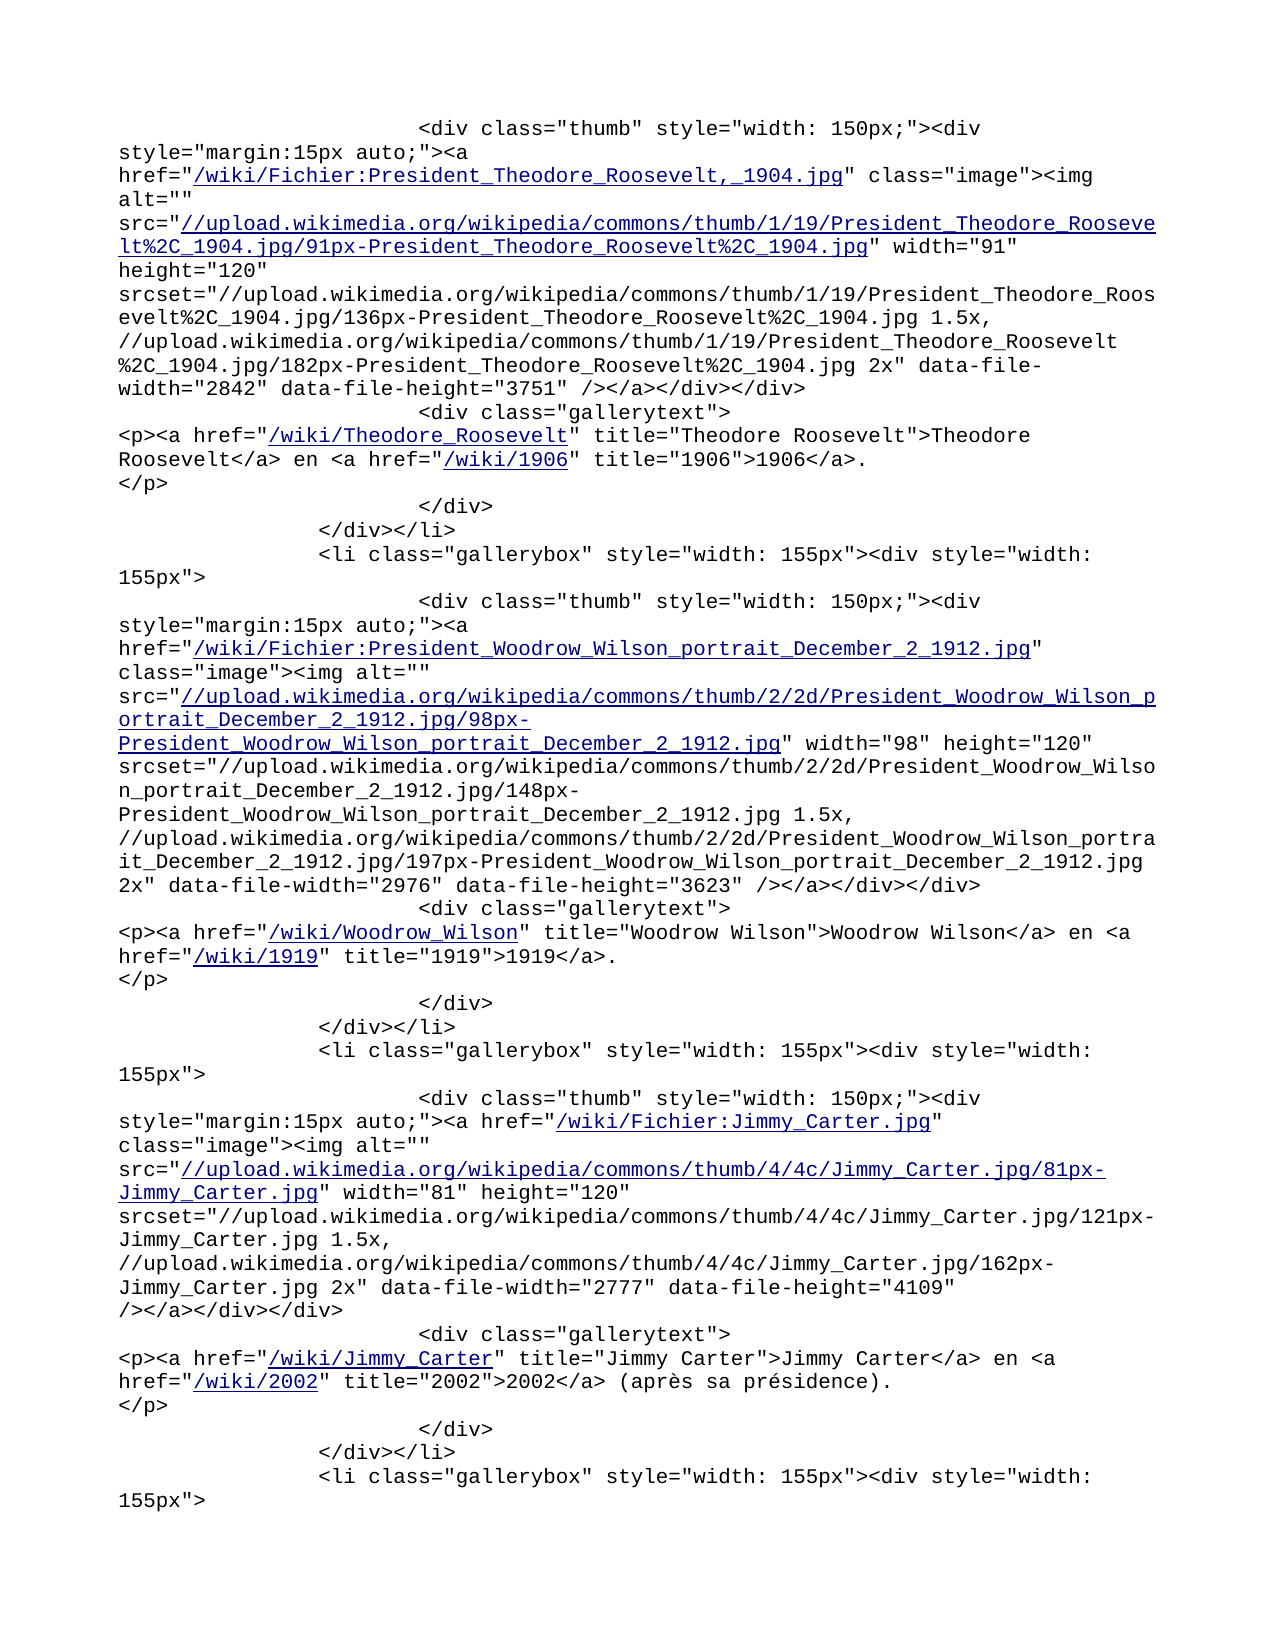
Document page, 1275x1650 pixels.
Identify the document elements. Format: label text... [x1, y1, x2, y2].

text </div> [118, 993, 1157, 1017]
text <div class="gallerytext"> [118, 1324, 1157, 1348]
text </div> [118, 496, 1157, 520]
text <div class="thumb" style="width: 150px;"><div style="margin:15px auto;"><a href="/wiki/Fichier:Jimmy_Carter.jpg" class="image"><img alt="" src="//upload.wikimedia.org/wikipedia/commons/thumb/4/4c/Jimmy_Carter.jpg/81px-Jimmy_Carter.jpg" width="81" height="120" srcset="//upload.wikimedia.org/wikipedia/commons/thumb/4/4c/Jimmy_Carter.jpg/121px-Jimmy_Carter.jpg 1.5x, //upload.wikimedia.org/wikipedia/commons/thumb/4/4c/Jimmy_Carter.jpg/162px-Jimmy_Carter.jpg 2x" data-file-width="2777" data-file-height="4109" /></a></div></div> [118, 1088, 1157, 1324]
text </p> [118, 473, 1157, 496]
text </div> [118, 1419, 1157, 1442]
text <div class="gallerytext"> [118, 402, 1157, 426]
text <li class="gallerybox" style="width: 155px"><div style="width: 155px"> [118, 1466, 1157, 1513]
text </p> [118, 969, 1157, 993]
text <div class="thumb" style="width: 150px;"><div style="margin:15px auto;"><a href="/wiki/Fichier:President_Theodore_Roosevelt,_1904.jpg" class="image"><img alt="" src="//upload.wikimedia.org/wikipedia/commons/thumb/1/19/President_Theodore_Roosevelt%2C_1904.jpg/91px-President_Theodore_Roosevelt%2C_1904.jpg" width="91" height="120" srcset="//upload.wikimedia.org/wikipedia/commons/thumb/1/19/President_Theodore_Roosevelt%2C_1904.jpg/136px-President_Theodore_Roosevelt%2C_1904.jpg 1.5x, //upload.wikimedia.org/wikipedia/commons/thumb/1/19/President_Theodore_Roosevelt%2C_1904.jpg/182px-President_Theodore_Roosevelt%2C_1904.jpg 2x" data-file-width="2842" data-file-height="3751" /></a></div></div> [118, 118, 1157, 402]
text </p> [118, 1395, 1157, 1419]
text <p><a href="/wiki/Theodore_Roosevelt" title="Theodore Roosevelt">Theodore Roosevelt</a> en <a href="/wiki/1906" title="1906">1906</a>. [118, 426, 1157, 473]
text <li class="gallerybox" style="width: 155px"><div style="width: 155px"> [118, 1040, 1157, 1088]
text <div class="thumb" style="width: 150px;"><div style="margin:15px auto;"><a href="/wiki/Fichier:President_Woodrow_Wilson_portrait_December_2_1912.jpg" class="image"><img alt="" src="//upload.wikimedia.org/wikipedia/commons/thumb/2/2d/President_Woodrow_Wilson_portrait_December_2_1912.jpg/98px-President_Woodrow_Wilson_portrait_December_2_1912.jpg" width="98" height="120" srcset="//upload.wikimedia.org/wikipedia/commons/thumb/2/2d/President_Woodrow_Wilson_portrait_December_2_1912.jpg/148px-President_Woodrow_Wilson_portrait_December_2_1912.jpg 1.5x, //upload.wikimedia.org/wikipedia/commons/thumb/2/2d/President_Woodrow_Wilson_portrait_December_2_1912.jpg/197px-President_Woodrow_Wilson_portrait_December_2_1912.jpg 2x" data-file-width="2976" data-file-height="3623" /></a></div></div> [118, 591, 1157, 898]
text <p><a href="/wiki/Woodrow_Wilson" title="Woodrow Wilson">Woodrow Wilson</a> en <a href="/wiki/1919" title="1919">1919</a>. [118, 922, 1157, 969]
text <li class="gallerybox" style="width: 155px"><div style="width: 155px"> [118, 544, 1157, 591]
text </div></li> [118, 1017, 1157, 1040]
text </div></li> [118, 1442, 1157, 1466]
text <div class="gallerytext"> [118, 898, 1157, 922]
text </div></li> [118, 520, 1157, 544]
text <p><a href="/wiki/Jimmy_Carter" title="Jimmy Carter">Jimmy Carter</a> en <a href="/wiki/2002" title="2002">2002</a> (après sa présidence). [118, 1348, 1157, 1395]
